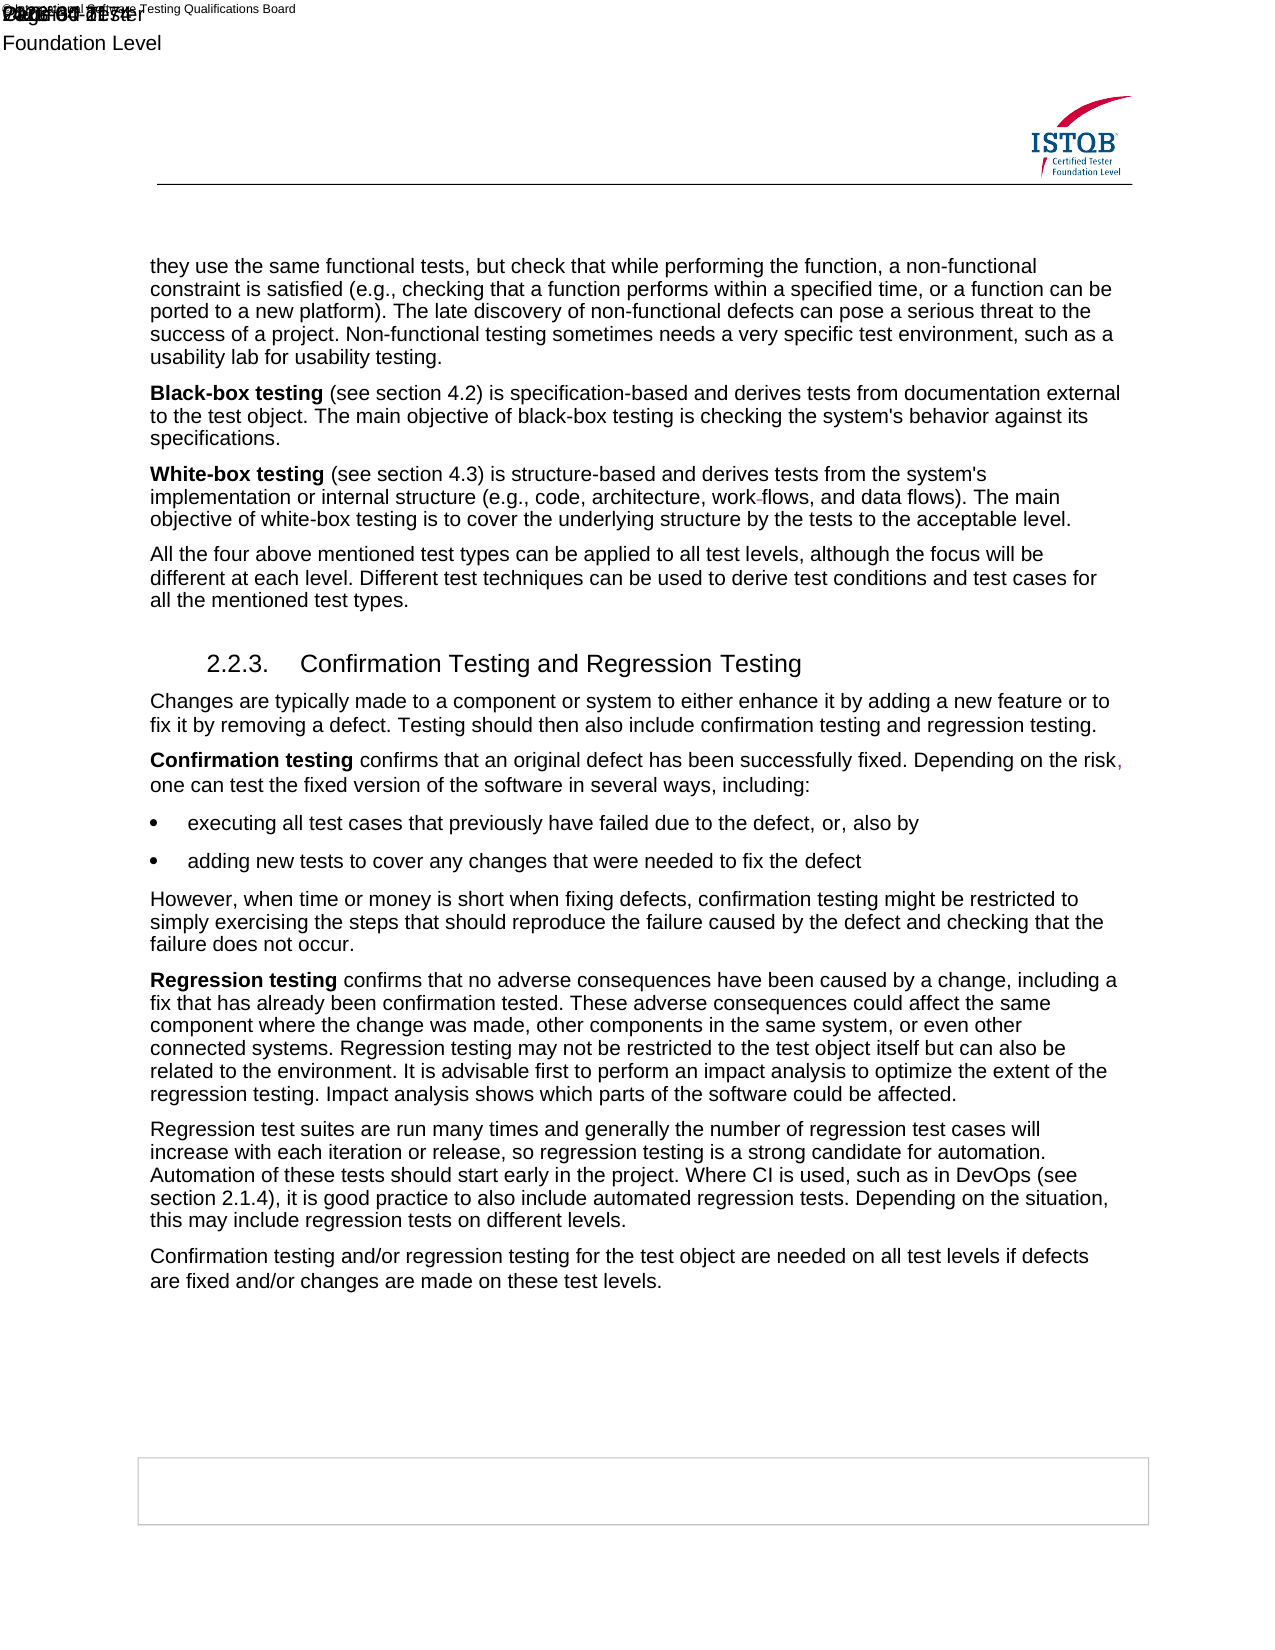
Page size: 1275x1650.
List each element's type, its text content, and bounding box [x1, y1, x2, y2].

text they use the same functional tests, but check that while performing the function, a non-functional constraint is satisfied (e.g., checking that a function performs within a specified time, or a function can be ported to a new platform). The late discovery of non-functional defects can pose a serious threat to the success of a project. Non-functional testing sometimes needs a very specific test environment, such as a usability lab for usability testing. [150, 255, 1125, 369]
picture [1031, 96, 1133, 179]
text Changes are typically made to a component or system to either enhance it by adding a new feature or to fix it by removing a defect. Testing should then also include confirmation testing and regression testing. [150, 690, 1125, 737]
text All the four above mentioned test types can be applied to all test levels, although the focus will be different at each level. Different test techniques can be used to derive test conditions and test cases for all the mentioned test types. [150, 544, 1101, 612]
subtitle Confirmation Testing and Regression Testing [206, 649, 1152, 678]
text Regression test suites are run many times and generally the number of regression test cases will increase with each iteration or release, so regression testing is a strong candidate for automation. Automation of these tests should start early in the project. Where CI is used, such as in DevOps (see section 2.1.4), it is good practice to also include automated regression tests. Depending on the situation, this may include regression tests on different levels. [150, 1118, 1117, 1232]
text However, when time or money is short when fixing defects, confirmation testing might be restricted to simply exercising the steps that should reproduce the failure caused by the defect and checking that the failure does not occur. [150, 888, 1125, 956]
text Confirmation testing confirms that an original defect has been successfully fixed. Depending on the risk, one can test the fixed version of the software in several ways, including: [150, 748, 1125, 797]
text Black-box testing (see section 4.2) is specification-based and derives tests from documentation external to the test object. The main objective of black-box testing is checking the system's behavior against its specifications. [150, 382, 1126, 450]
text Confirmation testing and/or regression testing for the test object are needed on all test levels if defects are fixed and/or changes are made on these test levels. [150, 1244, 1113, 1293]
text Regression testing confirms that no adverse consequences have been caused by a change, including a fix that has already been confirmation tested. These adverse consequences could affect the same component where the change was made, other components in the same system, or even other connected systems. Regression testing may not be restricted to the test object itself but can also be related to the environment. It is advisable first to perform an impact analysis to optimize the extent of the regression testing. Impact analysis shows which parts of the software could be affected. [150, 969, 1119, 1106]
text White-box testing (see section 4.3) is structure-based and derives tests from the system's implementation or internal structure (e.g., code, architecture, work flows, and data flows). The main objective of white-box testing is to cover the underlying structure by the tests to the acceptable level. [150, 463, 1125, 531]
list adding new tests to cover any changes that were needed to fix the defect [150, 849, 1152, 873]
list executing all test cases that previously have failed due to the defect, or, also by [150, 811, 1152, 835]
